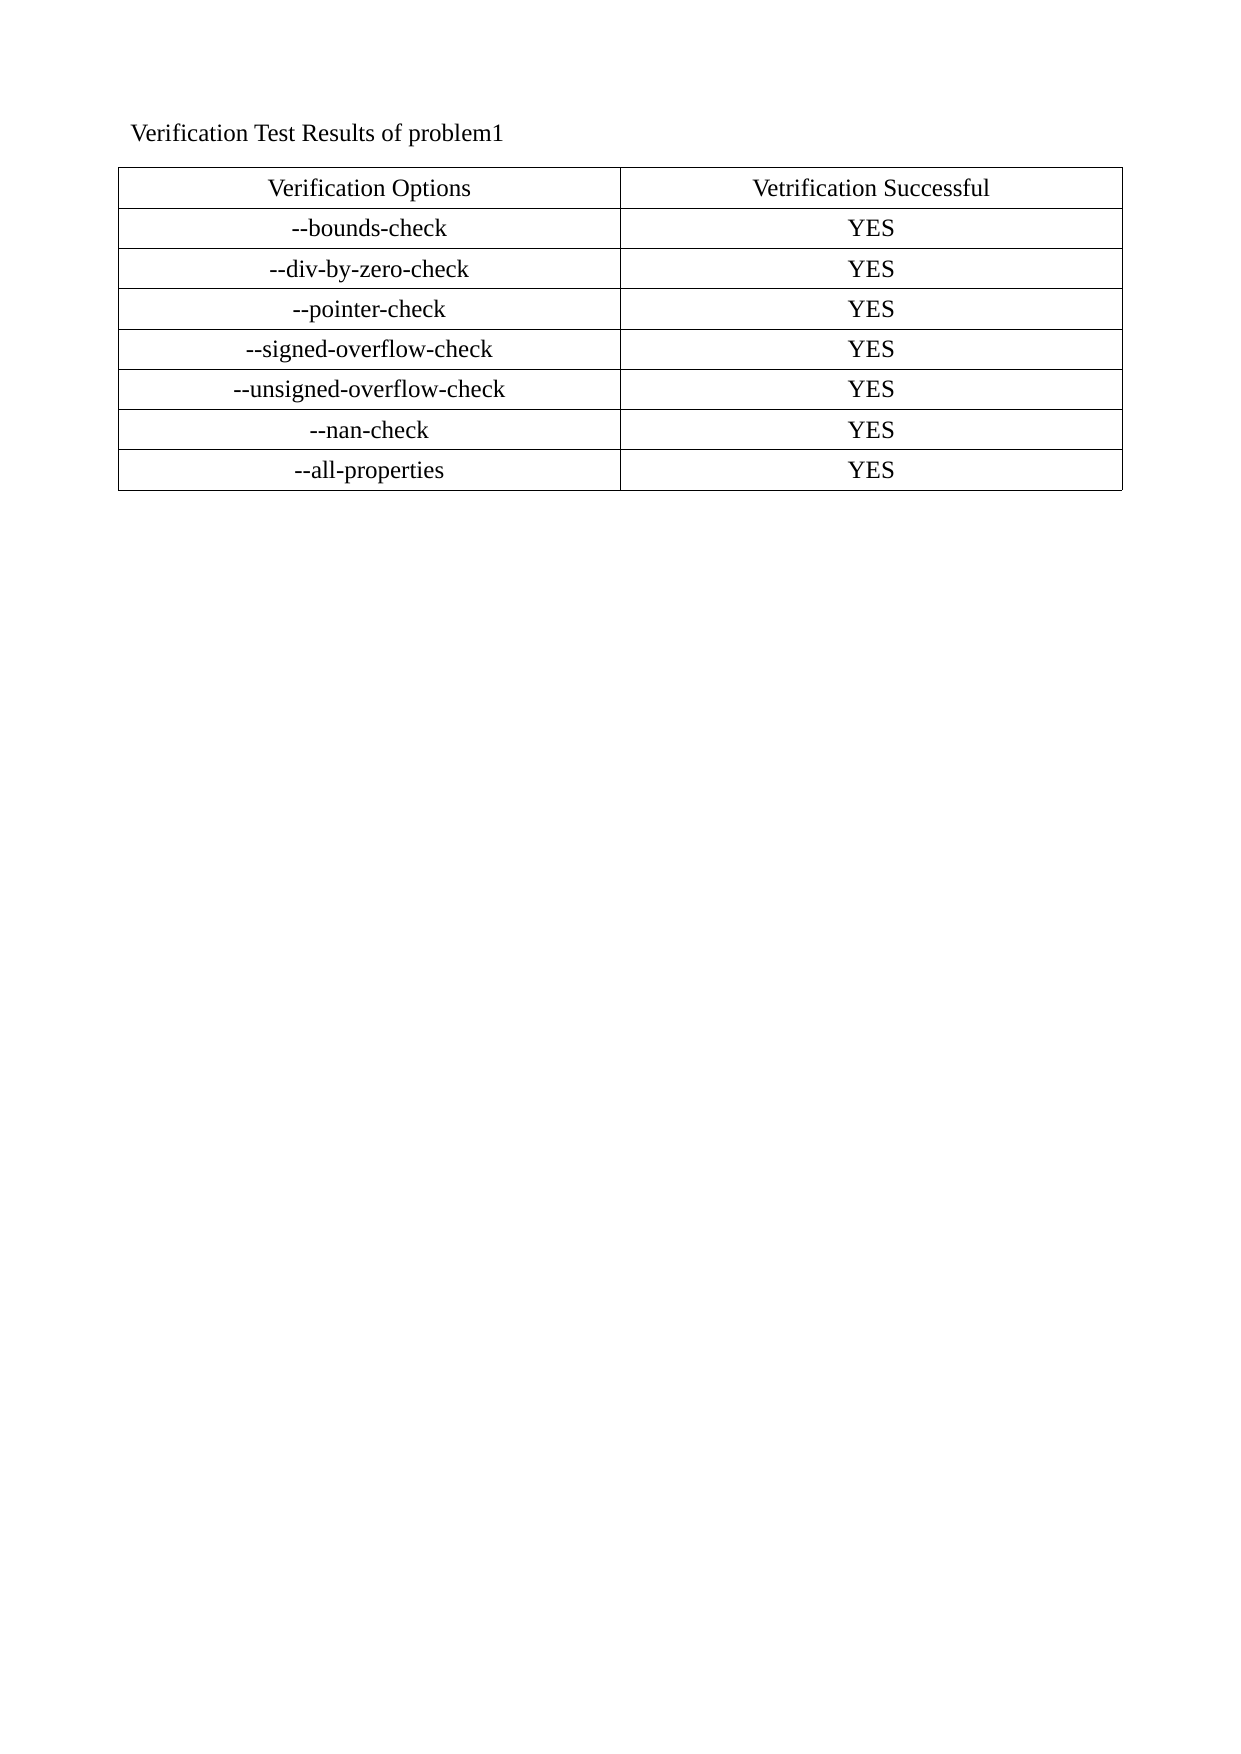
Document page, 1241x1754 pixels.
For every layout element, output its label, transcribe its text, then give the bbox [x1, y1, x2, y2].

table_cell --unsigned-overflow-check [119, 370, 620, 409]
table_cell --nan-check [119, 410, 620, 449]
table_header Vetrification Successful [621, 168, 1122, 207]
table_cell --bounds-check [119, 209, 620, 248]
table_cell --div-by-zero-check [119, 249, 620, 288]
table_cell YES [621, 330, 1122, 369]
table_cell YES [621, 289, 1122, 328]
table_header Verification Options [119, 168, 620, 207]
table_cell YES [621, 450, 1122, 490]
table_cell YES [621, 370, 1122, 409]
table_cell YES [621, 249, 1122, 288]
table_cell --signed-overflow-check [119, 330, 620, 369]
table_cell --all-properties [119, 450, 620, 490]
text Verification Test Results of problem1 [118, 118, 1122, 147]
table_cell YES [621, 410, 1122, 449]
table_cell YES [621, 209, 1122, 248]
table_cell --pointer-check [119, 289, 620, 328]
